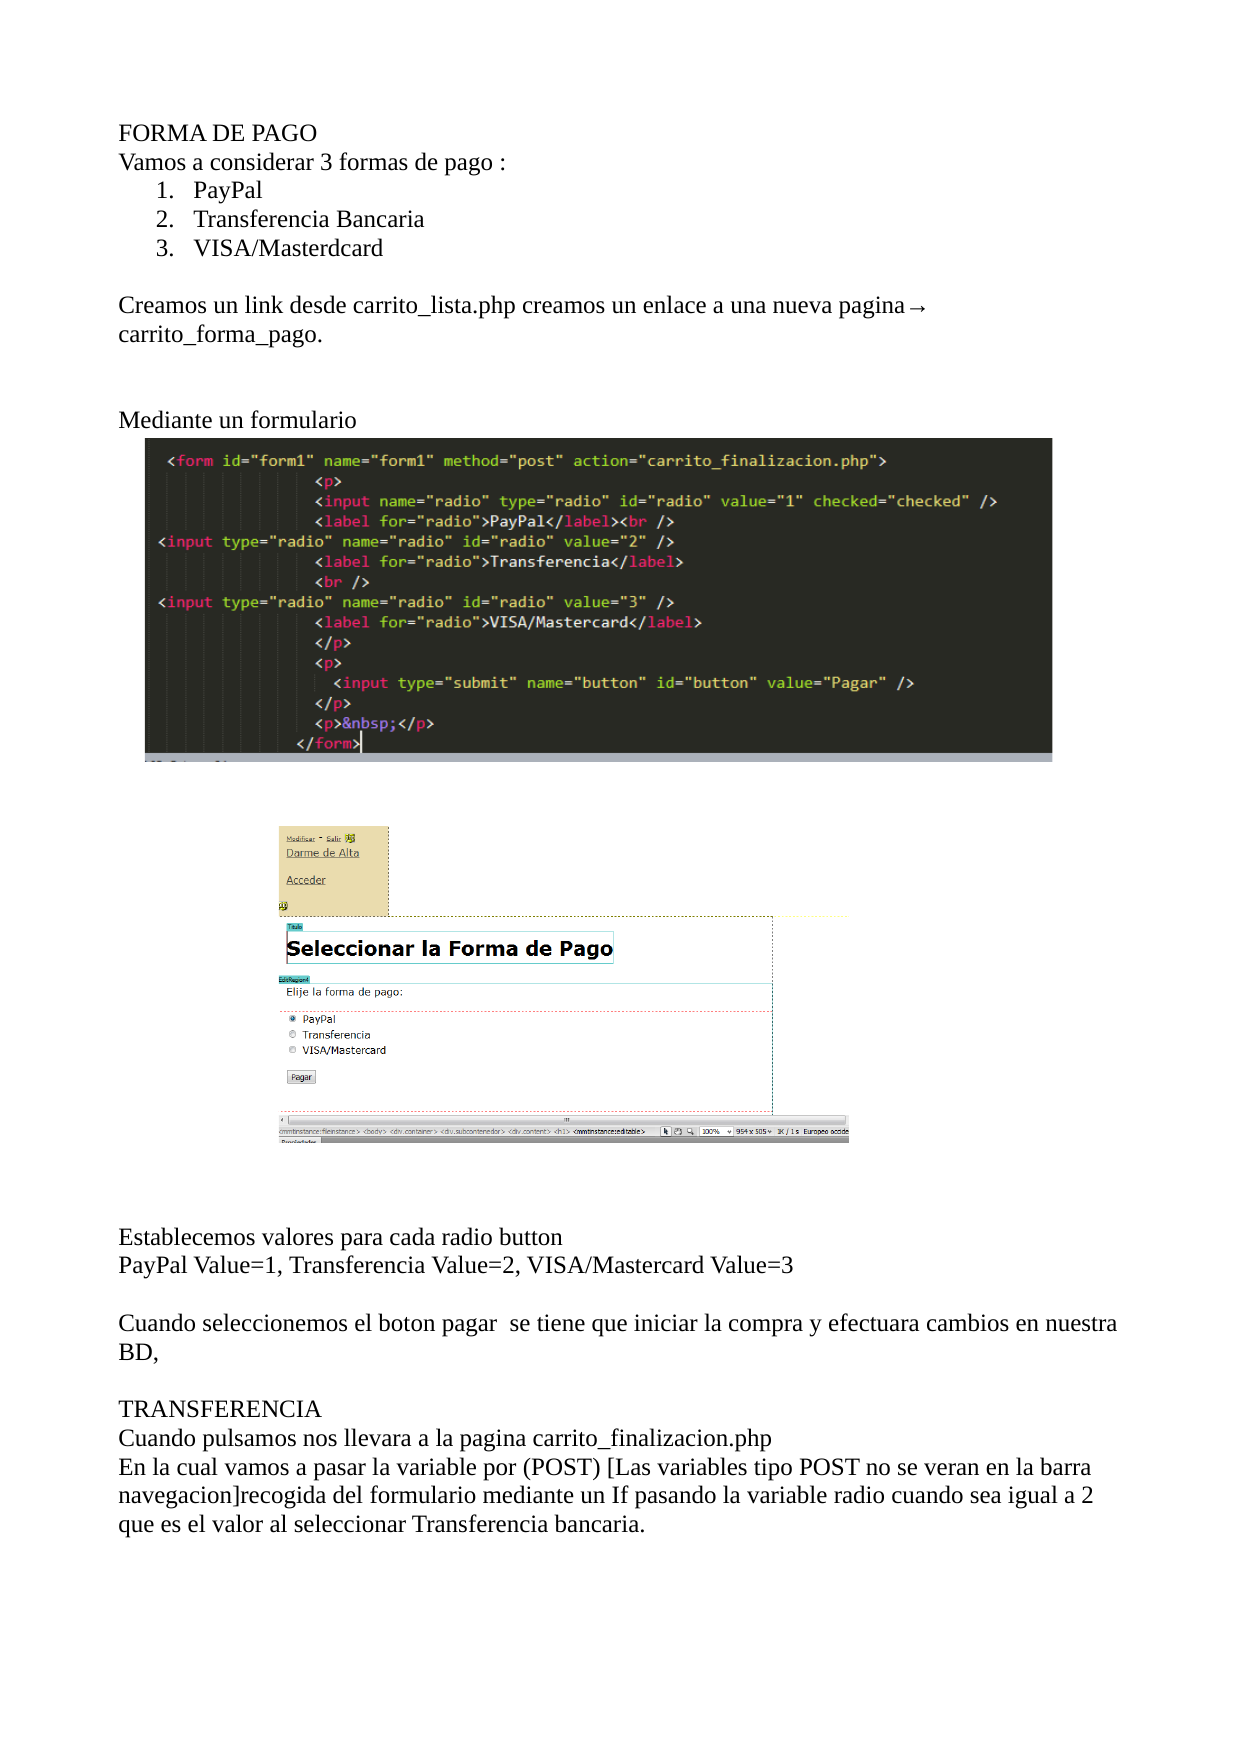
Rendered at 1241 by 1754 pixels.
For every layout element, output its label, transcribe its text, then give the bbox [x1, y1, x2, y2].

text Cuando pulsamos nos llevara a la pagina carrito_finalizacion.php [118, 1423, 1122, 1452]
list VISA/Masterdcard [156, 233, 1122, 262]
text Establecemos valores para cada radio button [118, 1222, 1122, 1251]
text Creamos un link desde carrito_lista.php creamos un enlace a una nueva pagina→ carrito_forma_pago. [118, 291, 1122, 348]
text Mediante un formulario [118, 406, 1122, 434]
text FORMA DE PAGO [118, 118, 1122, 147]
list Transferencia Bancaria [156, 204, 1122, 233]
picture [278, 826, 849, 1143]
text TRANSFERENCIA [118, 1394, 1122, 1423]
picture [144, 438, 1053, 762]
text PayPal Value=1, Transferencia Value=2, VISA/Mastercard Value=3 [118, 1251, 1122, 1279]
list PayPal [156, 176, 1122, 204]
text En la cual vamos a pasar la variable por (POST) [Las variables tipo POST no se veran en la barra navegacion]recogida del formulario mediante un If pasando la variable radio cuando sea igual a 2 que es el valor al seleccionar Transferencia bancaria. [118, 1452, 1122, 1538]
text Cuando seleccionemos el boton pagar se tiene que iniciar la compra y efectuara cambios en nuestra BD, [118, 1308, 1122, 1366]
text Vamos a considerar 3 formas de pago : [118, 147, 1122, 176]
